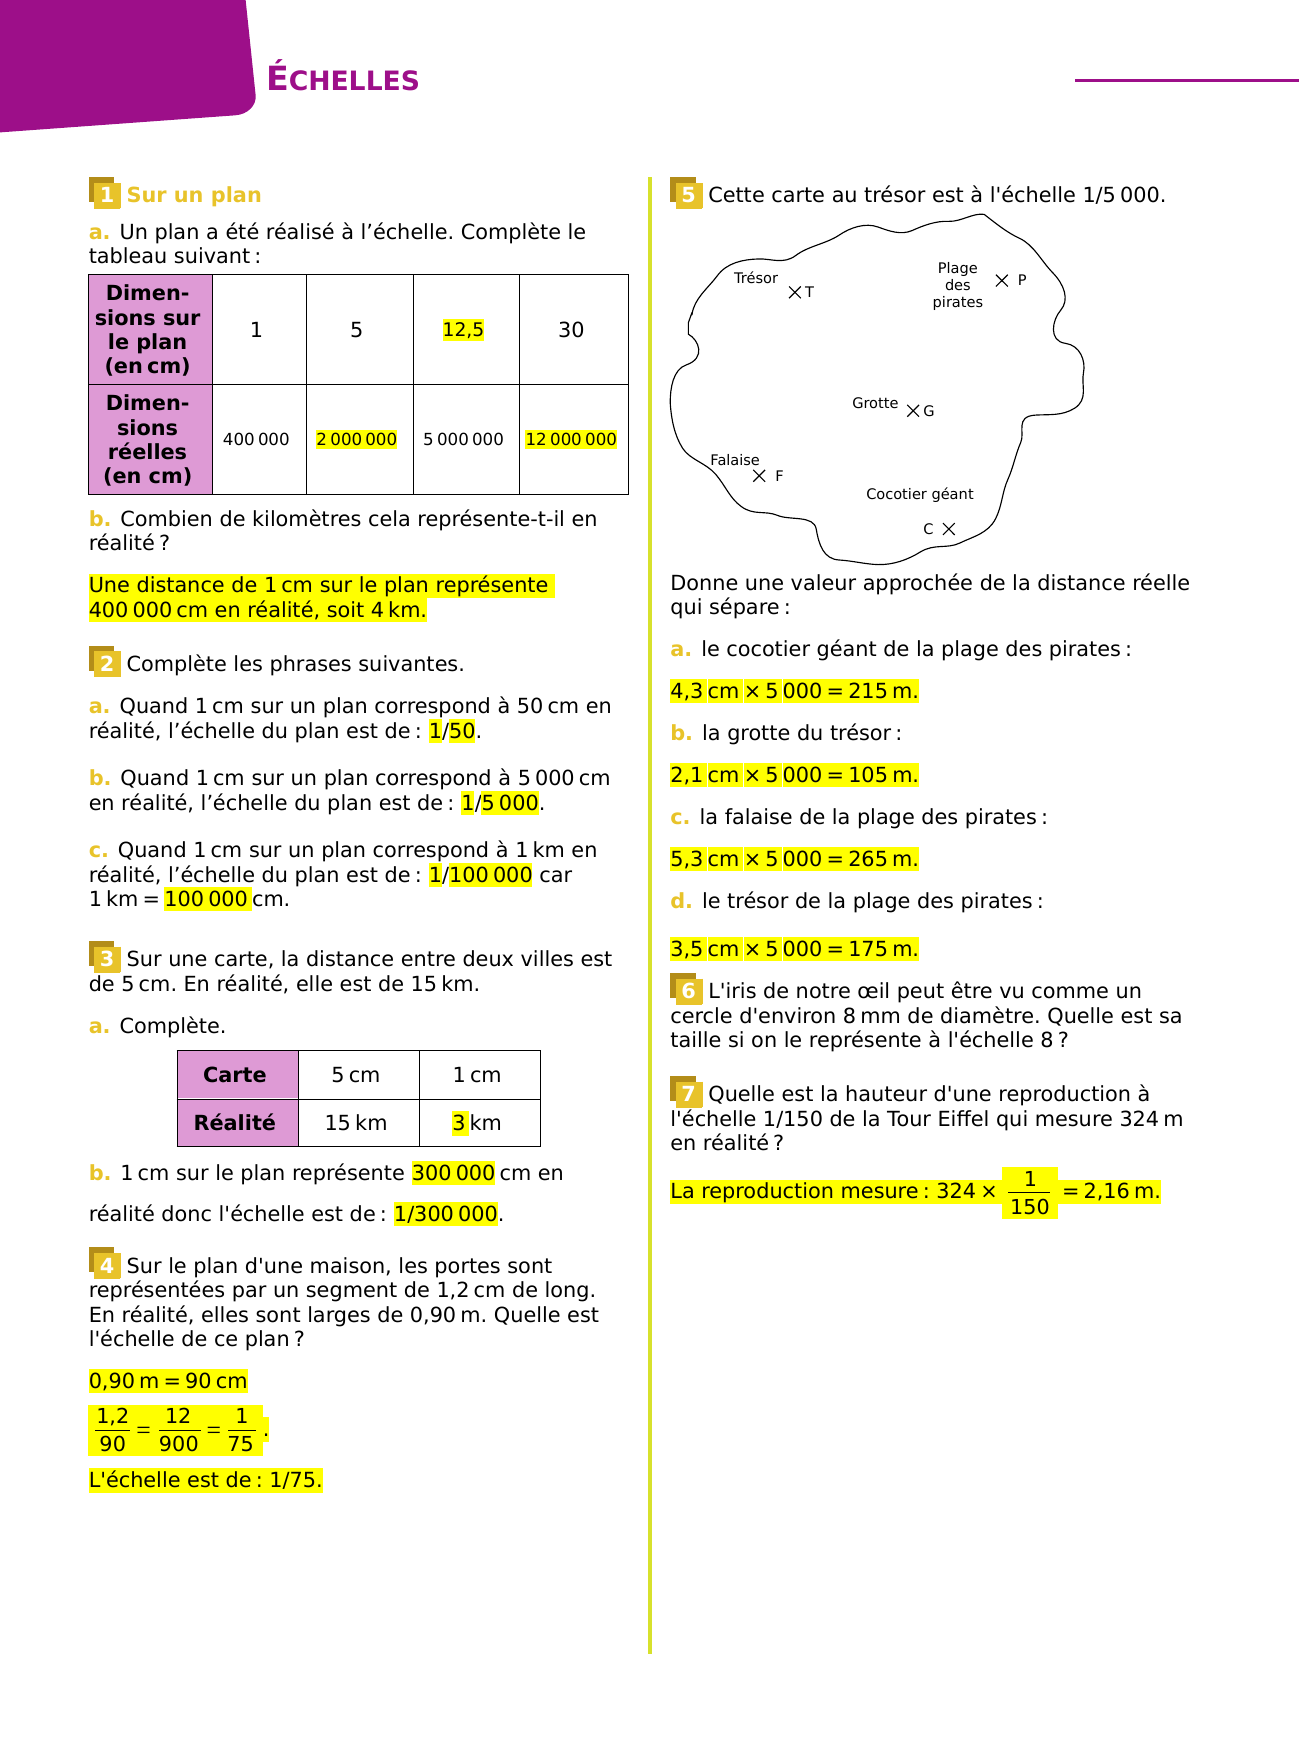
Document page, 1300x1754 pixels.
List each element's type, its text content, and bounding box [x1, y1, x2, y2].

subtitle La reproduction mesure : 324 × = 2,16 m. [670, 1167, 1002, 1180]
subtitle Quelle est la hauteur d'une reproduction à l'échelle 1/150 de la Tour Eiffel qui mesure 324 m en réalité ? [670, 1076, 1211, 1155]
subtitle 5,3 cm × 5 000 = 265 m. [761, 847, 1205, 871]
subtitle L'échelle est de : 1/75. [323, 1468, 623, 1493]
table_cell 5 000 000 [414, 385, 519, 494]
subtitle Sur un plan [114, 177, 629, 208]
table_cell 2 000 000 [307, 385, 413, 494]
list Quand 1 cm sur un plan correspond à 1 km en réalité, l’échelle du plan est de : 1/100 000 car 1 km = 100 000 cm. [88, 838, 629, 911]
subtitle 3,5 cm × 5 000 = 175 m. [670, 937, 744, 961]
subtitle . [263, 1405, 623, 1456]
subtitle 0,90 m = 90 cm [248, 1369, 623, 1393]
list Combien de kilomètres cela représente-t-il en réalité ? [88, 507, 629, 556]
list Complète. [88, 1014, 629, 1038]
list Quand 1 cm sur un plan correspond à 5 000 cm en réalité, l’échelle du plan est de : 1/5 000. [88, 766, 629, 815]
table_cell 12 000 000 [520, 385, 628, 494]
list Un plan a été réalisé à l’échelle. Complète le tableau suivant : [88, 220, 629, 268]
list le trésor de la plage des pirates : [670, 889, 1211, 913]
table_header Dimen­sions sur le plan (en cm) [89, 275, 212, 384]
table_header 5 cm [299, 1051, 419, 1098]
subtitle Sur une carte, la distance entre deux villes est de 5 cm. En réalité, elle est de 15 km. [88, 941, 629, 996]
table_cell 400 000 [213, 385, 306, 494]
subtitle L'iris de notre œil peut être vu comme un cercle d'environ 8 mm de diamètre. Quelle est sa taille si on le représente à l'échelle 8 ? [670, 973, 1211, 1052]
subtitle 2,1 cm × 5 000 = 105 m. [670, 763, 744, 787]
subtitle Une distance de 1 cm sur le plan représente 400 000 cm en réalité, soit 4 km. [88, 573, 623, 622]
table_header 30 [520, 275, 628, 384]
subtitle 4,3 cm × 5 000 = 215 m. [670, 679, 744, 703]
subtitle La reproduction mesure : 324 × = 2,16 m. [670, 1204, 1002, 1219]
table_cell Réalité [178, 1100, 298, 1146]
subtitle 3,5 cm × 5 000 = 175 m. [761, 937, 848, 961]
subtitle Complète les phrases suivantes. [114, 646, 629, 677]
subtitle Donne une valeur approchée de la distance réelle qui sépare : [670, 571, 1205, 619]
subtitle 2,1 cm × 5 000 = 105 m. [761, 763, 848, 787]
list la falaise de la plage des pirates : [670, 805, 1211, 829]
subtitle Sur le plan d'une maison, les portes sont représentées par un segment de 1,2 cm de long. En réalité, elles sont larges de 0,90 m. Quelle est l'échelle de ce plan ? [88, 1247, 629, 1351]
table_header 12,5 [414, 275, 519, 384]
table_cell 3 km [420, 1100, 540, 1146]
list 1 cm sur le plan représente 300 000 cm en réalité donc l'échelle est de : 1/300 000. [88, 1147, 629, 1229]
subtitle Cette carte au trésor est à l'échelle 1/5 000. [696, 177, 1211, 208]
subtitle La reproduction mesure : 324 × = 2,16 m. [1058, 1167, 1205, 1219]
table_header Carte [178, 1051, 298, 1098]
table_header 1 [213, 275, 306, 384]
list Quand 1 cm sur un plan correspond à 50 cm en réalité, l’échelle du plan est de : 1/50. [88, 694, 629, 743]
list le cocotier géant de la plage des pirates : [670, 637, 1211, 661]
subtitle 5,3 cm × 5 000 = 265 m. [670, 847, 744, 871]
subtitle 2,1 cm × 5 000 = 105 m. [888, 763, 1205, 787]
table_cell Dimen­sions réelles (en cm) [89, 385, 212, 494]
subtitle 4,3 cm × 5 000 = 215 m. [761, 679, 1205, 703]
subtitle 3,5 cm × 5 000 = 175 m. [888, 937, 1211, 961]
table_header 1 cm [420, 1051, 540, 1098]
list la grotte du trésor : [670, 721, 1211, 745]
table_header 5 [307, 275, 413, 384]
table_cell 15 km [299, 1100, 419, 1146]
